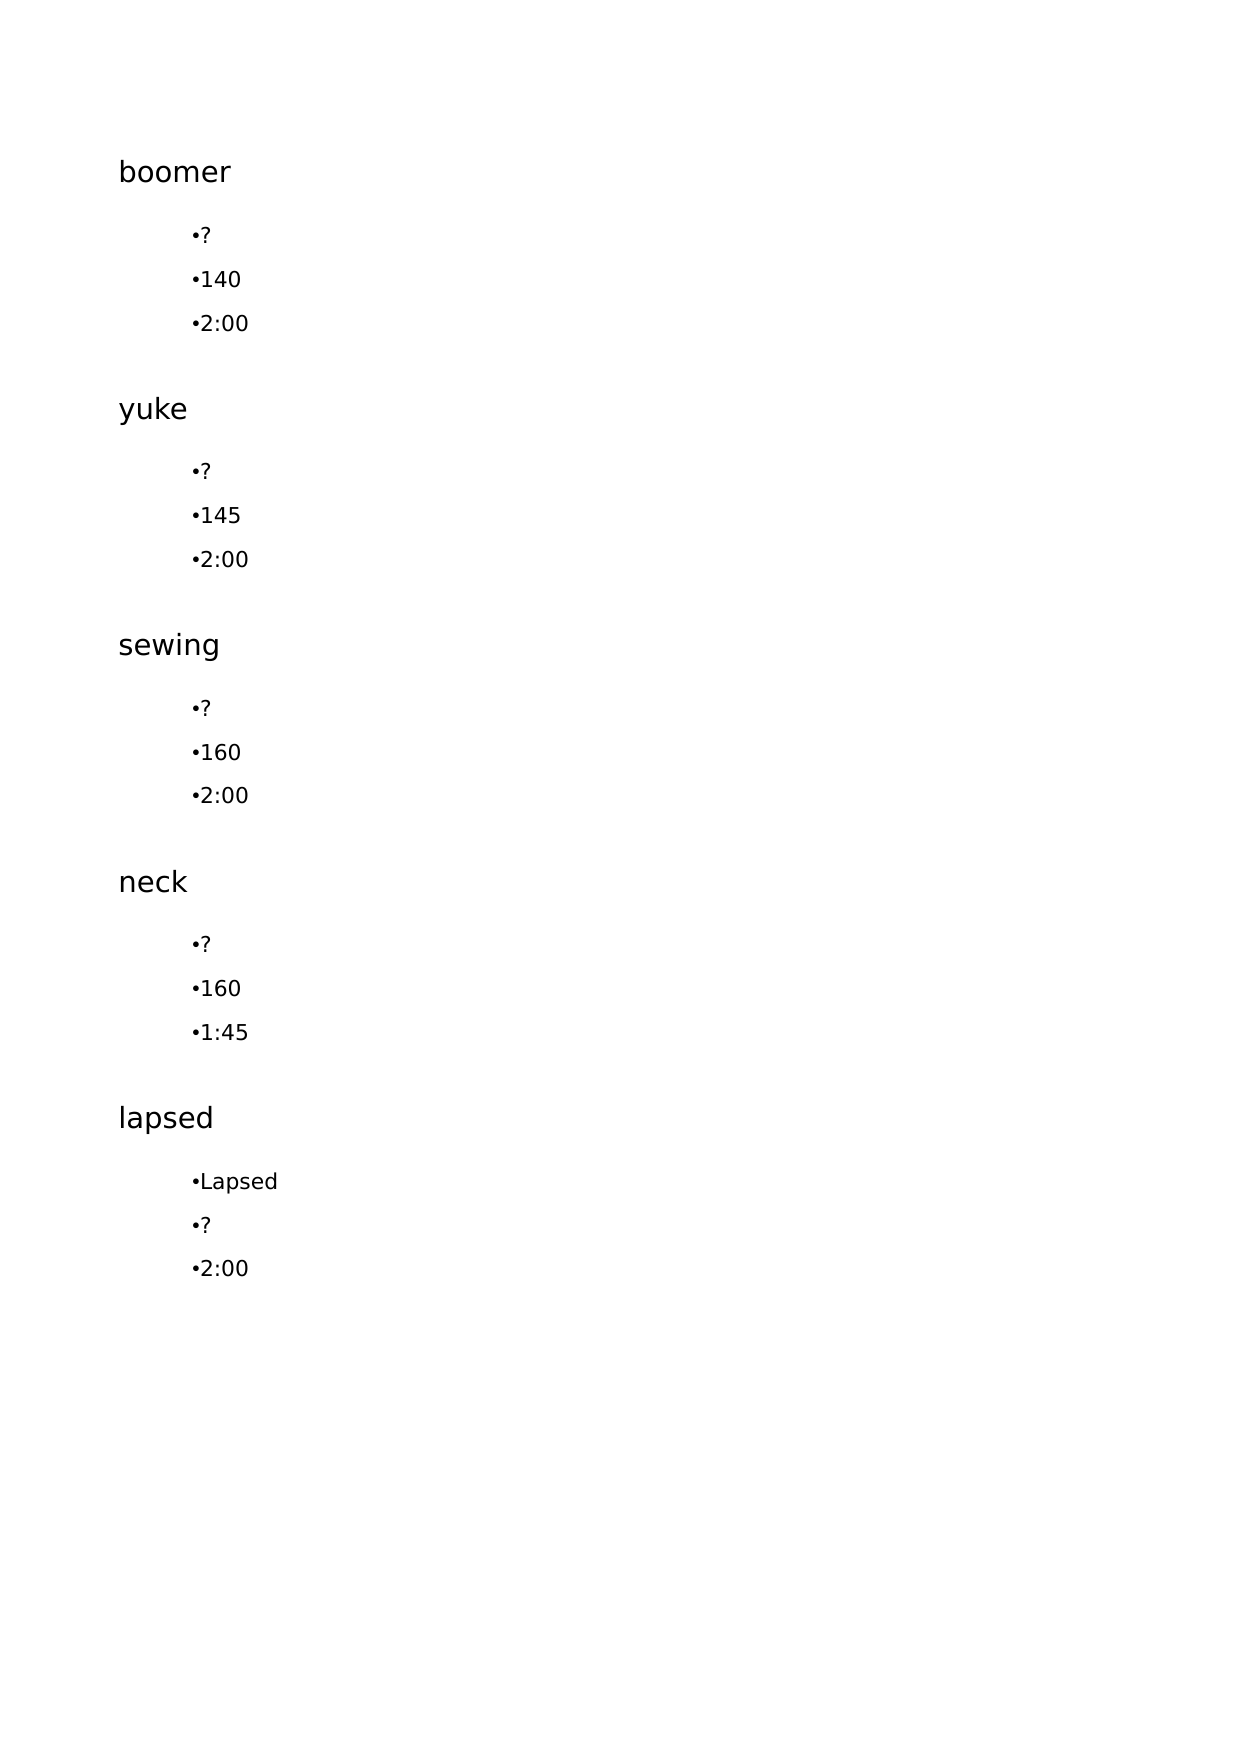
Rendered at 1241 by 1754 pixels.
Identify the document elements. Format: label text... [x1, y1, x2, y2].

subtitle yuke [118, 392, 1122, 426]
list Lapsed [118, 1169, 1122, 1194]
list ? [118, 1213, 1122, 1238]
subtitle lapsed [118, 1101, 1122, 1135]
list ? [118, 932, 1122, 958]
list 1:45 [118, 1020, 1122, 1046]
list 2:00 [118, 1257, 1122, 1282]
list 2:00 [118, 311, 1122, 336]
subtitle boomer [118, 156, 1122, 189]
list 160 [118, 740, 1122, 765]
list ? [118, 696, 1122, 721]
list 145 [118, 503, 1122, 529]
list 2:00 [118, 784, 1122, 809]
subtitle sewing [118, 628, 1122, 662]
subtitle neck [118, 865, 1122, 899]
list ? [118, 223, 1122, 248]
list 140 [118, 267, 1122, 292]
list ? [118, 459, 1122, 485]
list 160 [118, 976, 1122, 1002]
list 2:00 [118, 547, 1122, 573]
